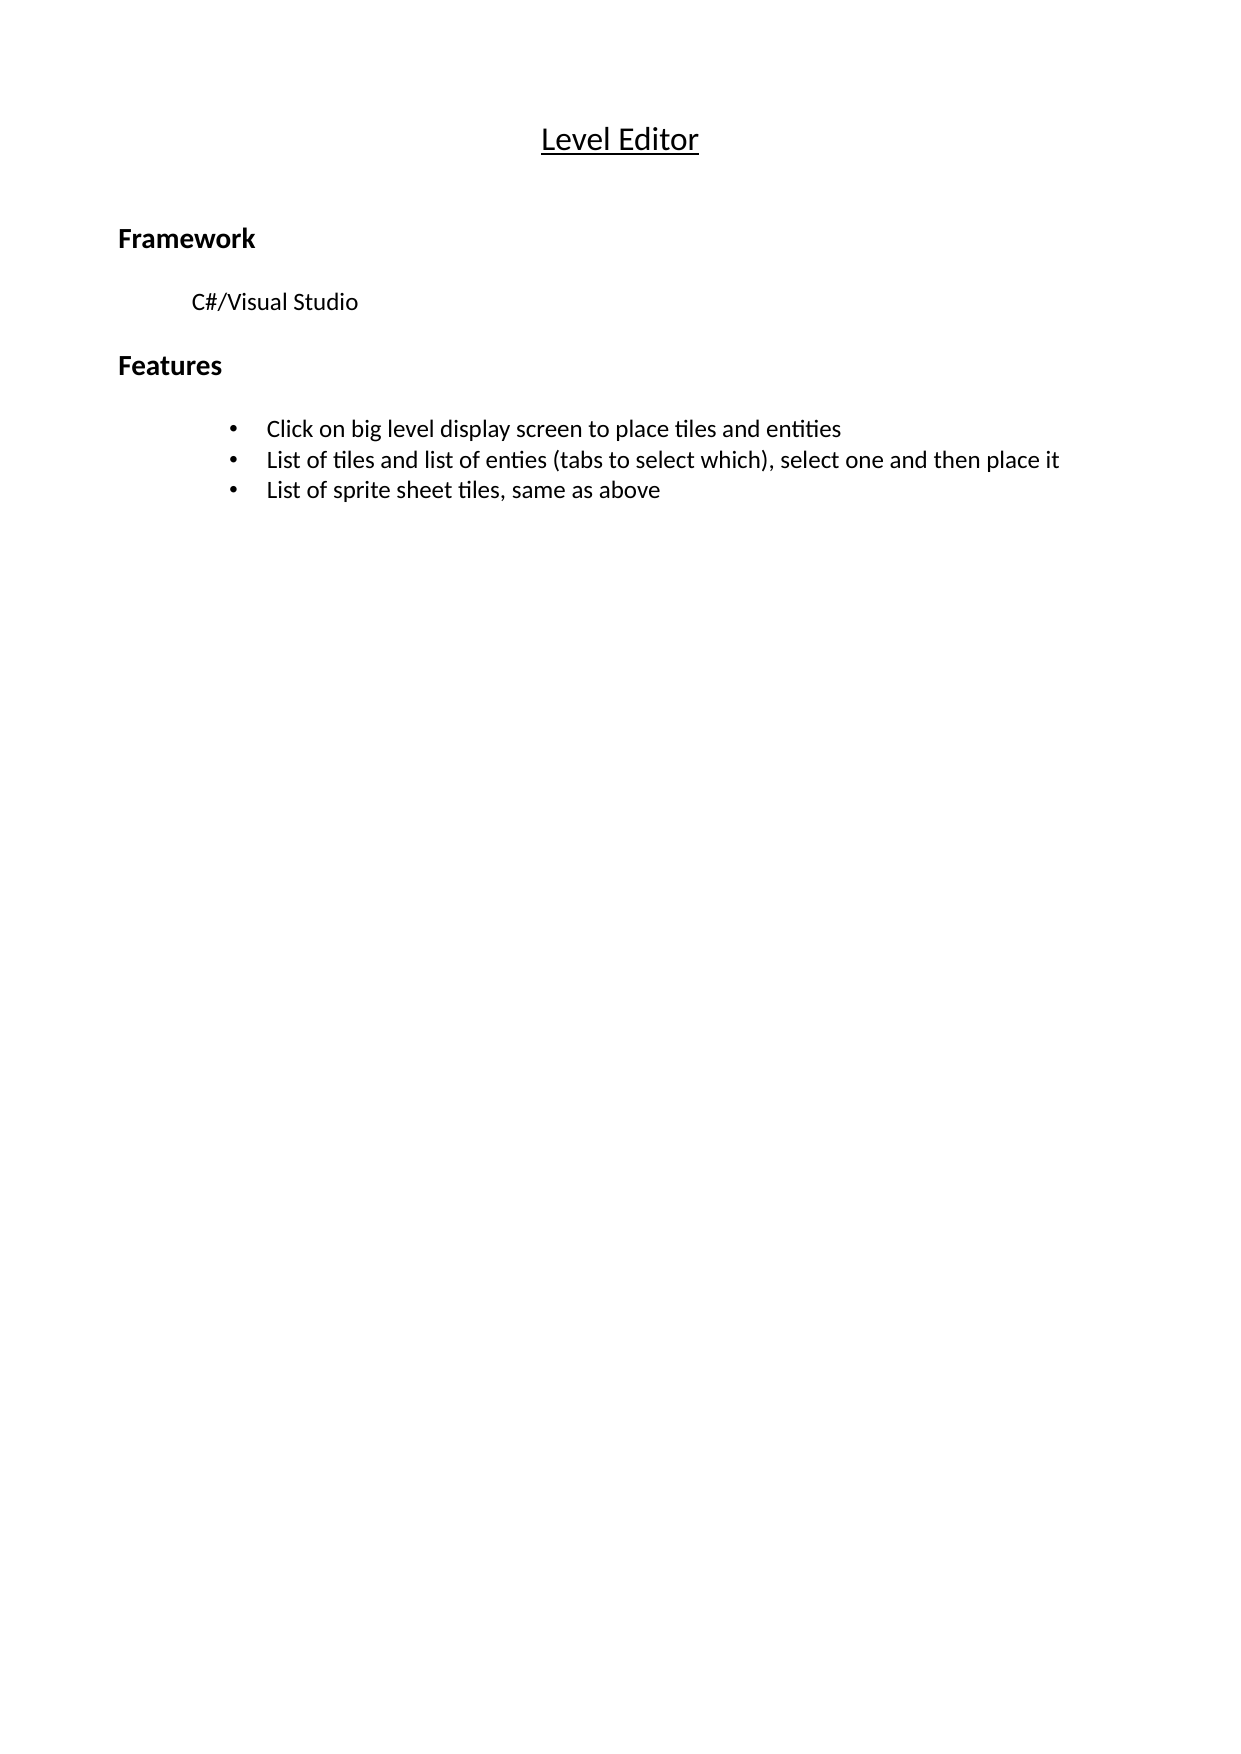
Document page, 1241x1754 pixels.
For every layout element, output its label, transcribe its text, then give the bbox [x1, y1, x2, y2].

text Framework [118, 220, 1122, 256]
text Level Editor [118, 118, 1122, 159]
text Features [118, 347, 1122, 383]
list List of tiles and list of enties (tabs to select which), select one and then place it [229, 444, 1122, 474]
list Click on big level display screen to place tiles and entities [229, 413, 1122, 444]
list List of sprite sheet tiles, same as above [229, 474, 1122, 505]
text C#/Visual Studio [118, 286, 1122, 317]
